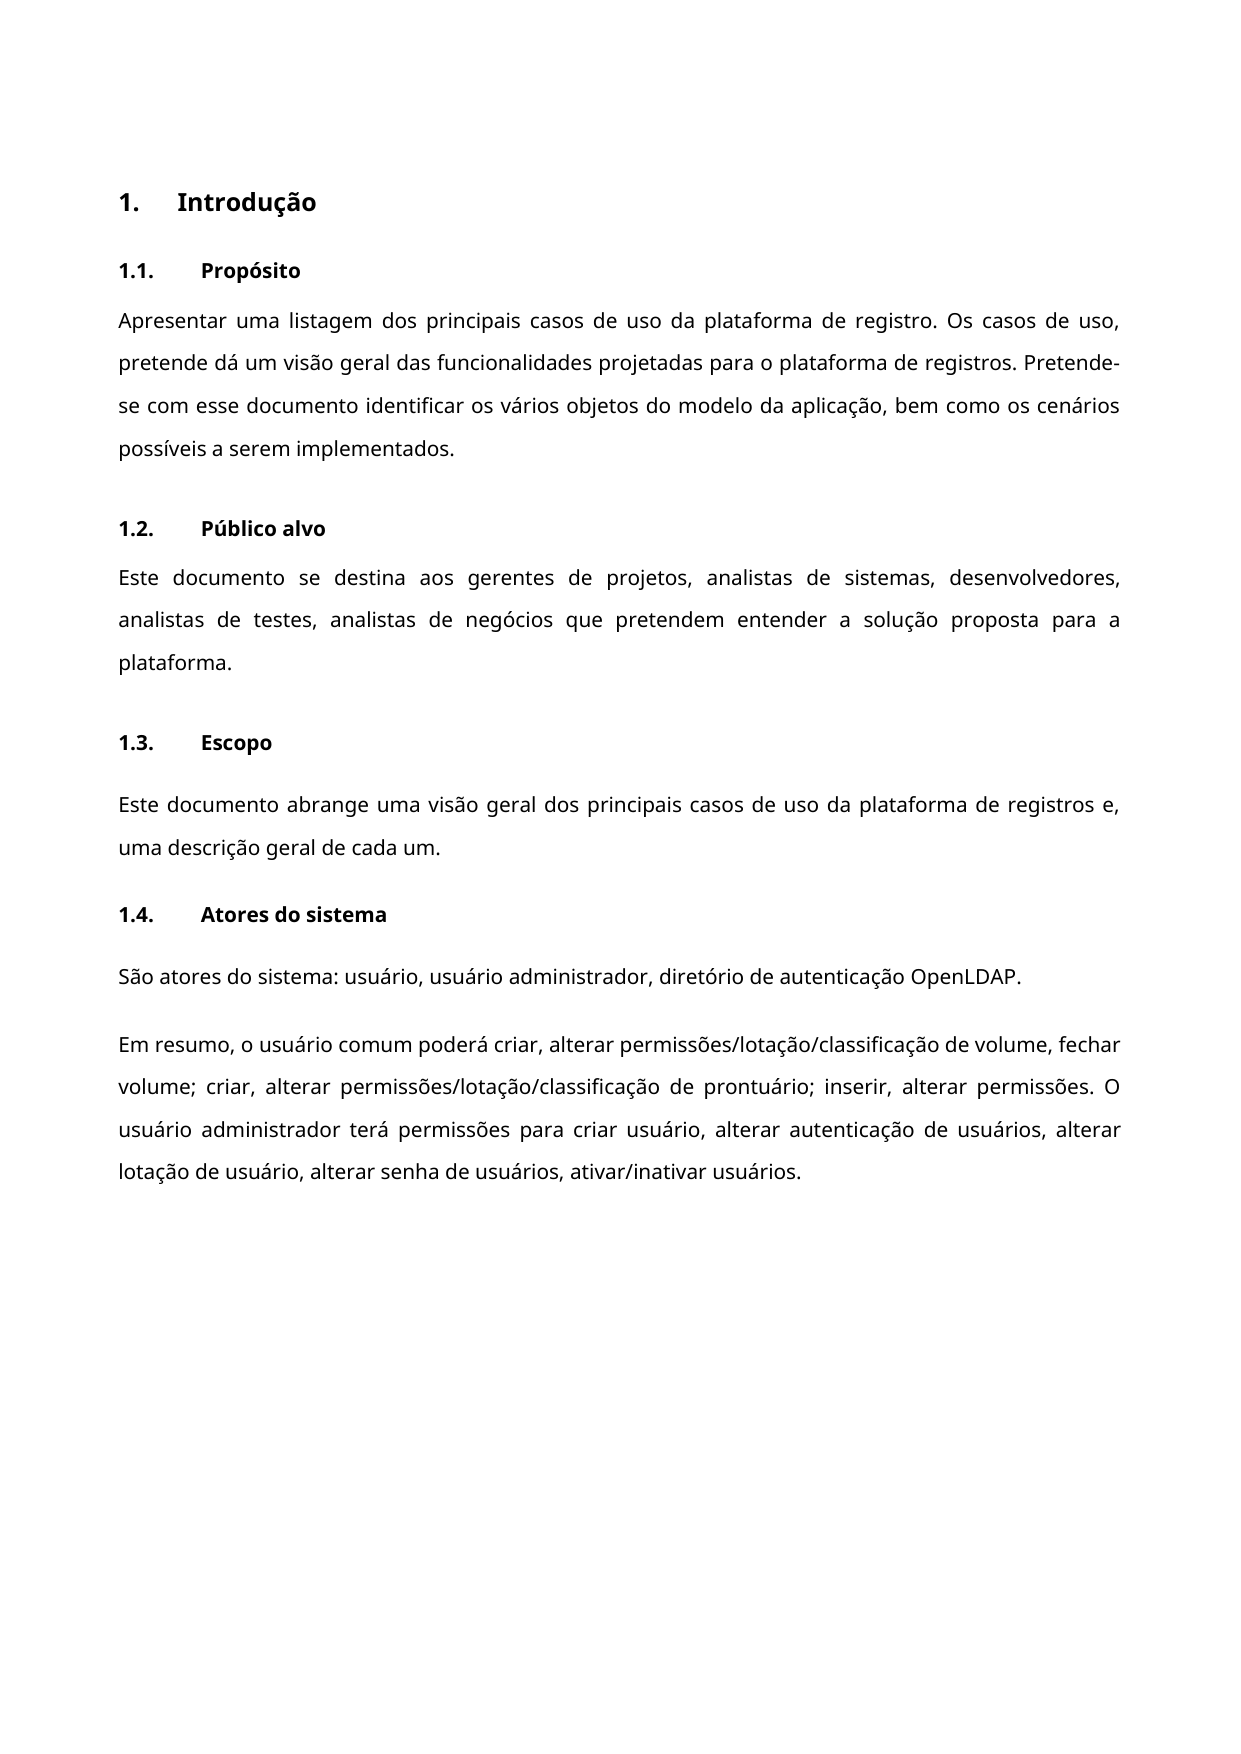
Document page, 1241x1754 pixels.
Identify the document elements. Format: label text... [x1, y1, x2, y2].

list Público alvo [118, 514, 1122, 542]
list Atores do sistema [118, 900, 1122, 929]
list Propósito [118, 257, 1122, 285]
list Introdução [118, 185, 1122, 219]
text Em resumo, o usuário comum poderá criar, alterar permissões/lotação/classificação de volume, fechar volume; criar, alterar permissões/lotação/classificação de prontuário; inserir, alterar permissões. O usuário administrador terá permissões para criar usuário, alterar autenticação de usuários, alterar lotação de usuário, alterar senha de usuários, ativar/inativar usuários. [118, 1030, 1122, 1186]
text Este documento se destina aos gerentes de projetos, analistas de sistemas, desenvolvedores, analistas de testes, analistas de negócios que pretendem entender a solução proposta para a plataforma. [118, 563, 1122, 677]
text São atores do sistema: usuário, usuário administrador, diretório de autenticação OpenLDAP. [118, 962, 1122, 991]
text Este documento abrange uma visão geral dos principais casos de uso da plataforma de registros e, uma descrição geral de cada um. [118, 790, 1122, 861]
list Escopo [118, 728, 1122, 757]
text Apresentar uma listagem dos principais casos de uso da plataforma de registro. Os casos de uso, pretende dá um visão geral das funcionalidades projetadas para o plataforma de registros. Pretende-se com esse documento identificar os vários objetos do modelo da aplicação, bem como os cenários possíveis a serem implementados. [118, 306, 1122, 462]
